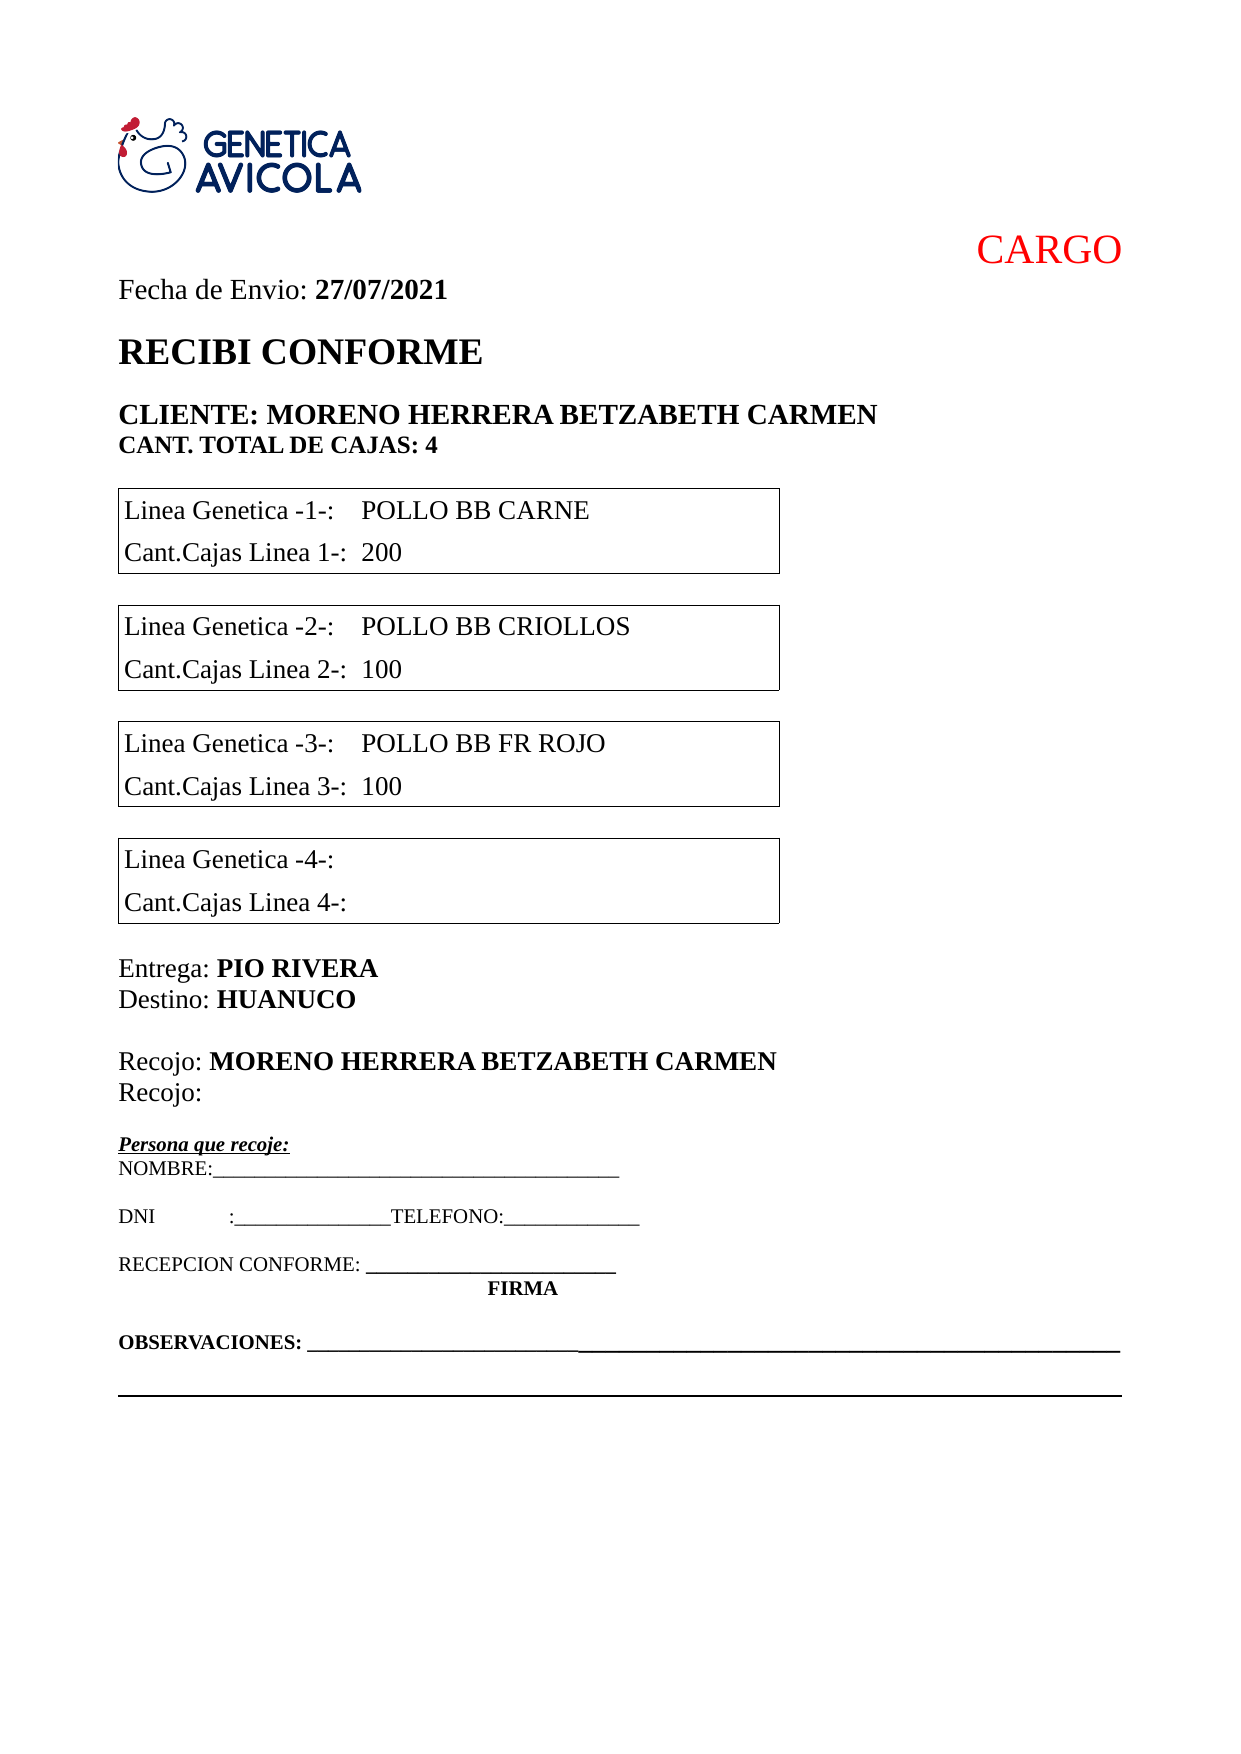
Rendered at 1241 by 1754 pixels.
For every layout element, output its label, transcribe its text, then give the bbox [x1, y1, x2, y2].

text OBSERVACIONES: __________________________________________________________________ [118, 1324, 1122, 1355]
table_cell [356, 807, 779, 838]
table_cell POLLO BB CRIOLLOS [356, 606, 779, 647]
table_cell [118, 807, 356, 838]
table_cell Linea Genetica -2-: [119, 606, 356, 647]
table_cell [356, 839, 779, 880]
text Fecha de Envio: 27/07/2021 [118, 272, 1122, 306]
text Recojo: [118, 1076, 1122, 1108]
table_cell Cant.Cajas Linea 3-: [119, 764, 356, 806]
text Persona que recoje: [118, 1132, 1122, 1156]
table_cell Cant.Cajas Linea 2-: [119, 647, 356, 690]
table_cell [118, 691, 356, 721]
table_cell [356, 574, 779, 604]
text Recojo: MORENO HERRERA BETZABETH CARMEN [118, 1045, 1122, 1076]
text RECEPCION CONFORME: ________________________ [118, 1252, 1122, 1276]
text DNI :_______________TELEFONO:_____________ [118, 1204, 1122, 1228]
table_header POLLO BB CARNE [356, 489, 779, 531]
text CANT. TOTAL DE CAJAS: 4 [118, 431, 1122, 459]
table_cell POLLO BB FR ROJO [356, 722, 779, 764]
table_cell Linea Genetica -3-: [119, 722, 356, 764]
text RECIBI CONFORME [118, 330, 1122, 373]
table_cell 100 [356, 764, 779, 806]
text CARGO [118, 224, 1122, 272]
table_cell [356, 880, 779, 923]
table_cell 200 [356, 531, 779, 573]
picture [117, 117, 362, 193]
table_cell [118, 574, 356, 604]
text FIRMA [118, 1276, 1122, 1300]
table_cell Cant.Cajas Linea 4-: [119, 880, 356, 923]
table_cell 100 [356, 647, 779, 690]
table_cell Cant.Cajas Linea 1-: [119, 531, 356, 573]
text NOMBRE:_______________________________________ [118, 1156, 1122, 1180]
text Destino: HUANUCO [118, 983, 1122, 1014]
table_cell [356, 691, 779, 721]
text Entrega: PIO RIVERA [118, 952, 1122, 983]
text CLIENTE: MORENO HERRERA BETZABETH CARMEN [118, 397, 1122, 431]
table_cell Linea Genetica -4-: [119, 839, 356, 880]
table_header Linea Genetica -1-: [119, 489, 356, 531]
